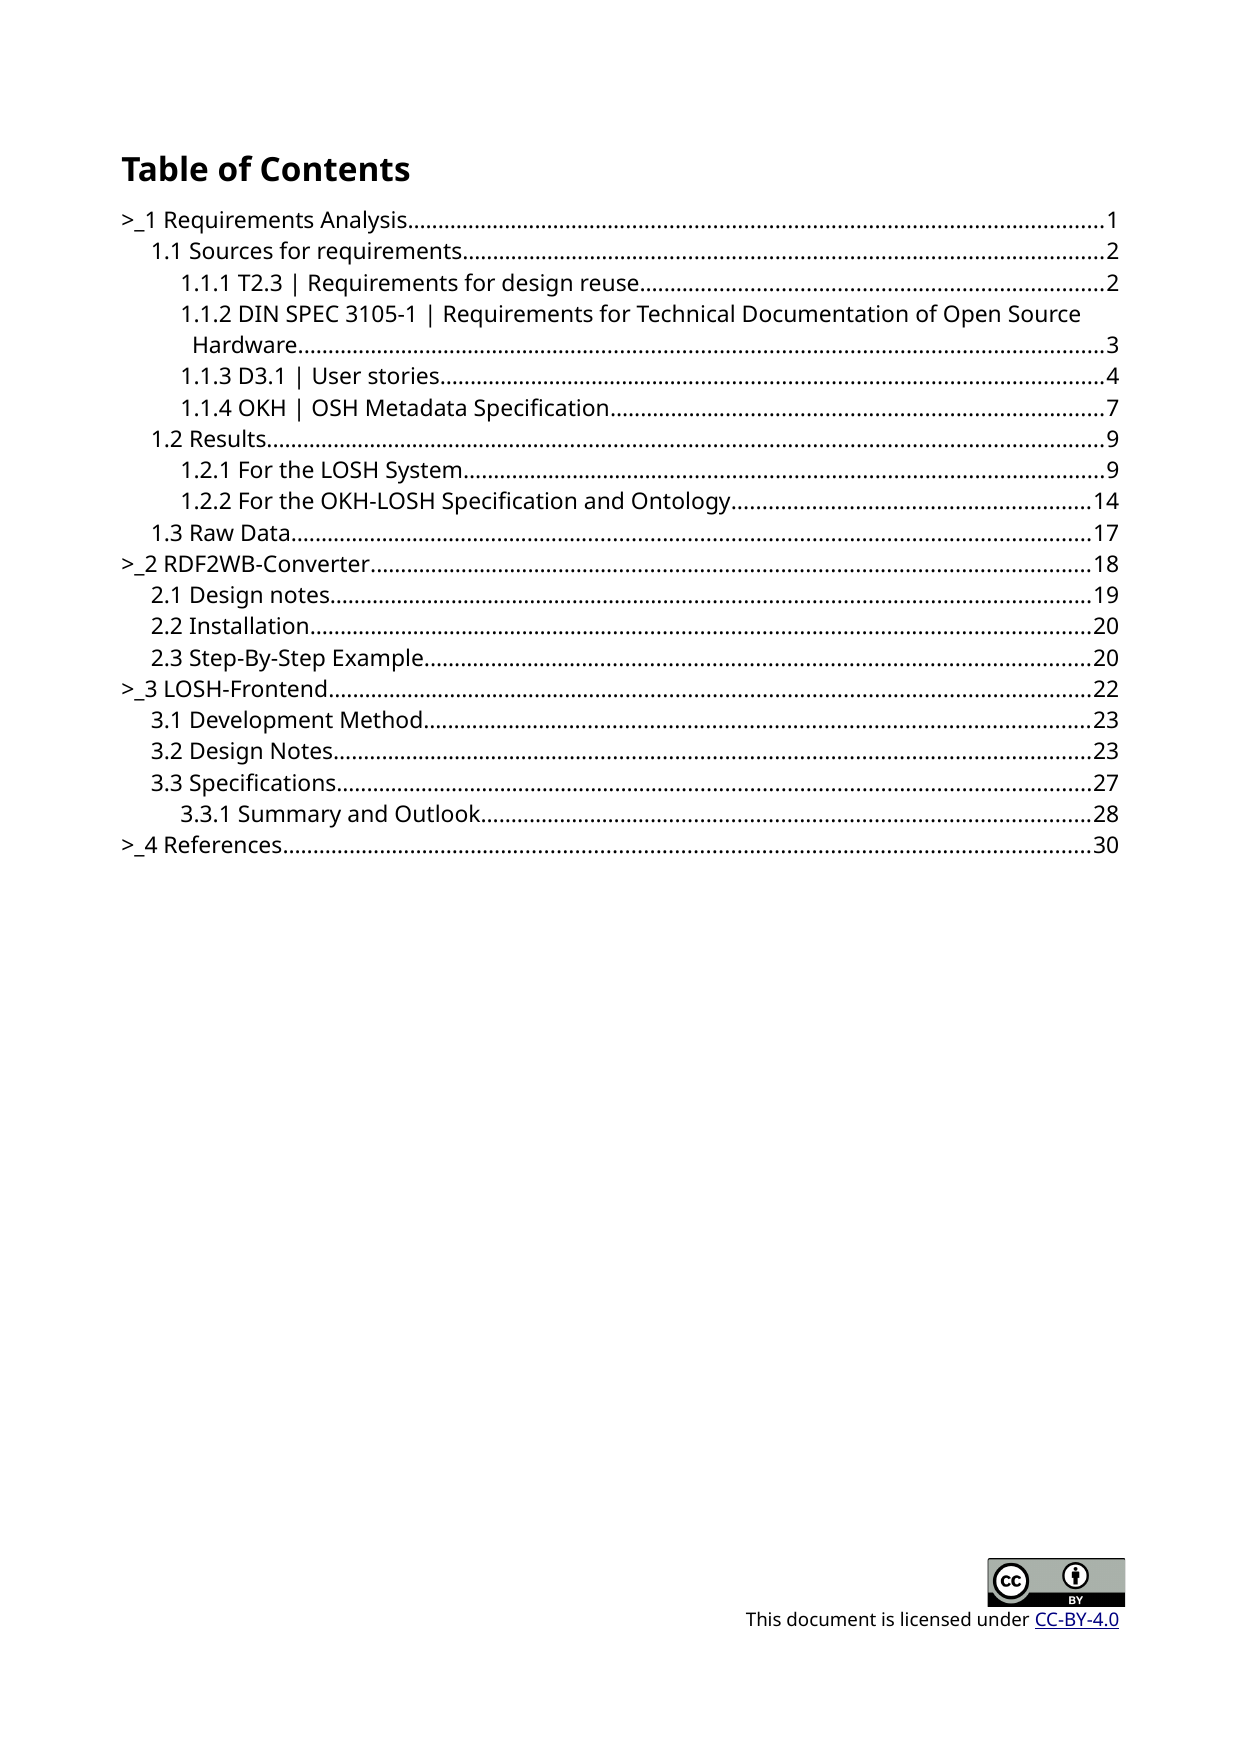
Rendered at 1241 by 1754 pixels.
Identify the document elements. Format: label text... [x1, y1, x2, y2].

text >_3 LOSH-Frontend 22 [121, 673, 1119, 704]
text 3.3.1 Summary and Outlook 28 [180, 798, 1119, 829]
text >_4 References 30 [121, 829, 1119, 860]
text 3.3 Specifications 27 [151, 766, 1119, 798]
text 1.1 Sources for requirements 2 [151, 235, 1119, 266]
text 1.2 Results 9 [151, 423, 1119, 454]
picture [987, 1558, 1125, 1607]
text 3.1 Development Method 23 [151, 704, 1119, 735]
text 2.1 Design notes 19 [151, 579, 1119, 610]
text 1.2.1 For the LOSH System 9 [180, 454, 1119, 485]
text 1.1.2 DIN SPEC 3105-1 | Requirements for Technical Documentation of Open Source Hardware 3 [180, 298, 1119, 360]
text 1.1.1 T2.3 | Requirements for design reuse 2 [180, 266, 1119, 298]
subtitle Table of Contents [121, 146, 1119, 191]
text >_1 Requirements Analysis 1 [121, 204, 1119, 235]
text 2.2 Installation 20 [151, 610, 1119, 641]
text >_2 RDF2WB-Converter 18 [121, 548, 1119, 579]
text 1.2.2 For the OKH-LOSH Specification and Ontology 14 [180, 485, 1119, 516]
text 1.1.3 D3.1 | User stories 4 [180, 360, 1119, 391]
text 1.3 Raw Data 17 [151, 516, 1119, 548]
text 1.1.4 OKH | OSH Metadata Specification 7 [180, 391, 1119, 423]
text 3.2 Design Notes 23 [151, 735, 1119, 766]
text 2.3 Step-By-Step Example 20 [151, 641, 1119, 673]
